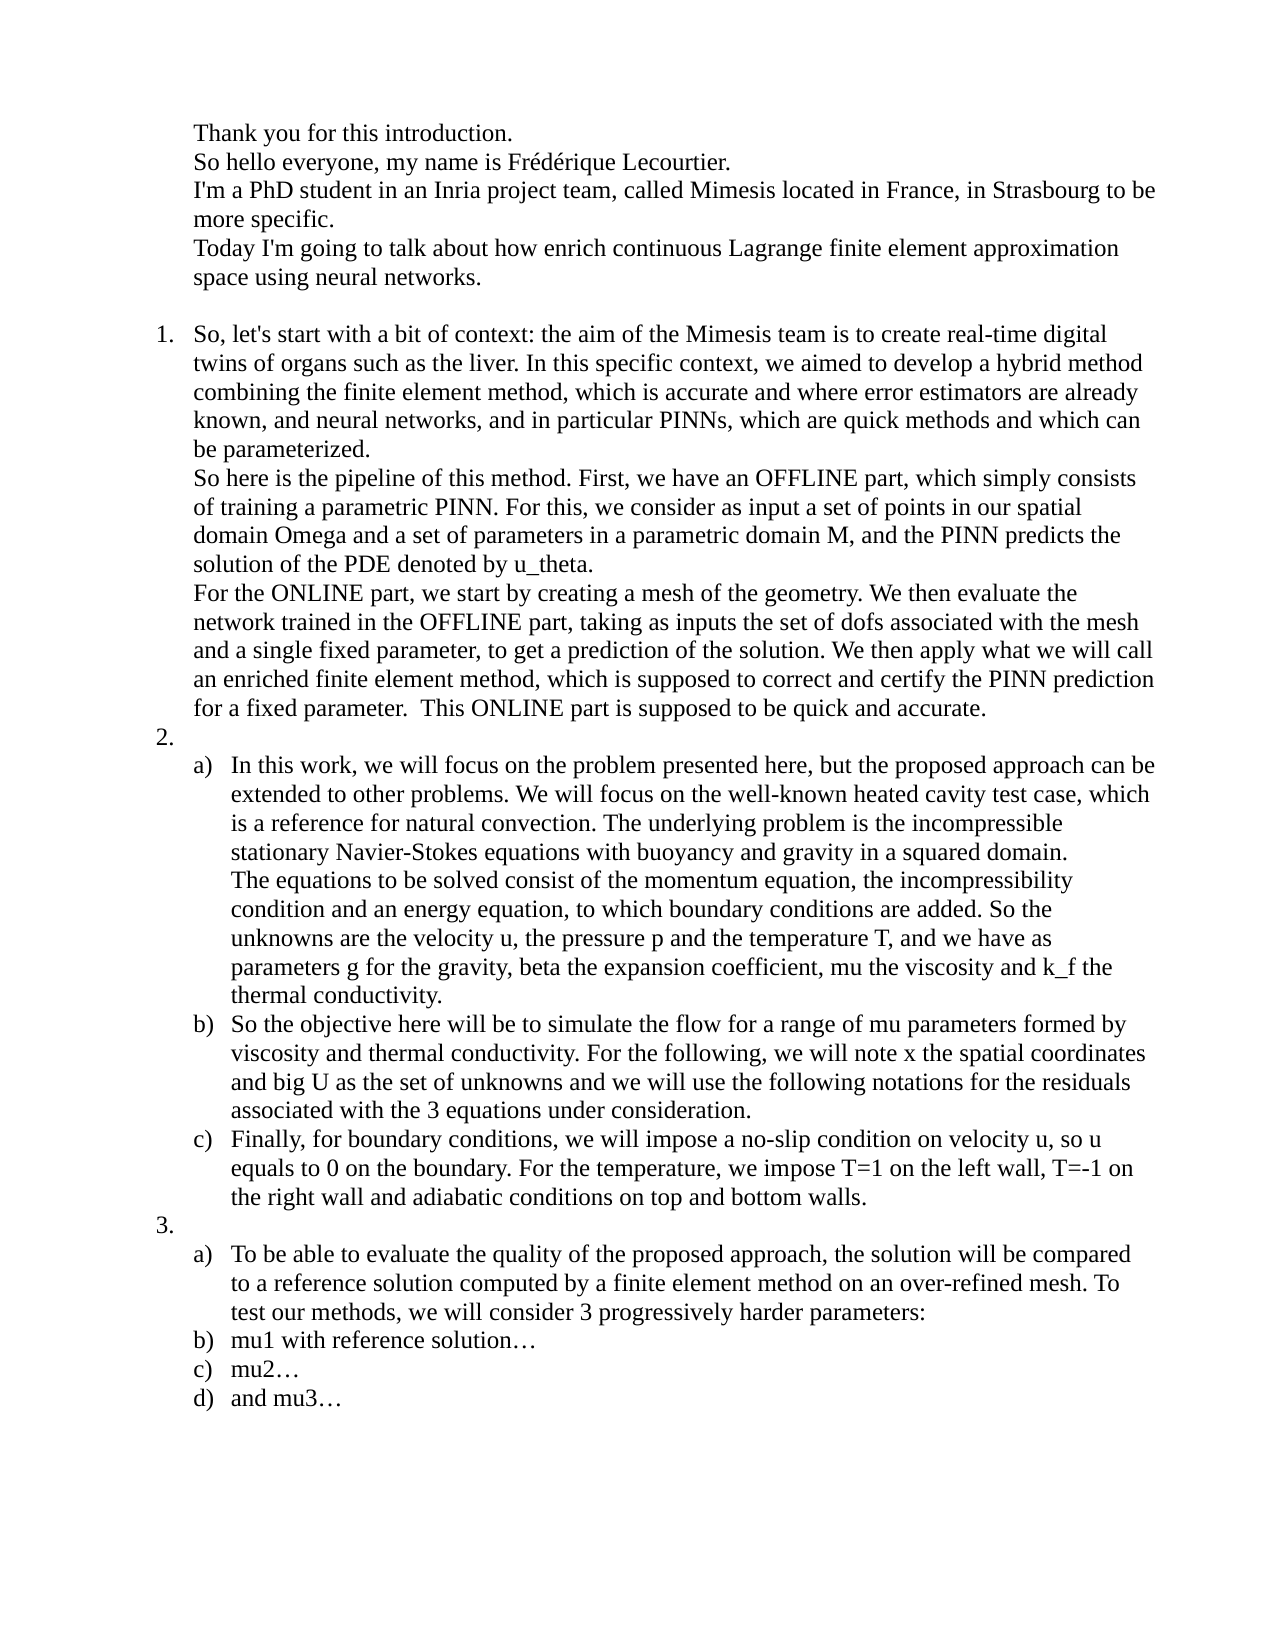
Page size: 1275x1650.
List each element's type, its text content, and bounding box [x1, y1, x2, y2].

list mu2… [193, 1354, 1157, 1383]
list [156, 1469, 1157, 1527]
list So, let's start with a bit of context: the aim of the Mimesis team is to create real-time digital twins of organs such as the liver. In this specific context, we aimed to develop a hybrid method combining the finite element method, which is accurate and where error estimators are already known, and neural networks, and in particular PINNs, which are quick methods and which can be parameterized. So here is the pipeline of this method. First, we have an OFFLINE part, which simply consists of training a parametric PINN. For this, we consider as input a set of points in our spatial domain Omega and a set of parameters in a parametric domain M, and the PINN predicts the solution of the PDE denoted by u_theta. For the ONLINE part, we start by creating a mesh of the geometry. We then evaluate the network trained in the OFFLINE part, taking as inputs the set of dofs associated with the mesh and a single fixed parameter, to get a prediction of the solution. We then apply what we will call an enriched finite element method, which is supposed to correct and certify the PINN prediction for a fixed parameter. This ONLINE part is supposed to be quick and accurate. [156, 319, 1157, 722]
list Today I'm going to talk about how enrich continuous Lagrange finite element approximation space using neural networks. [156, 233, 1157, 291]
list I'm a PhD student in an Inria project team, called Mimesis located in France, in Strasbourg to be more specific. [156, 176, 1157, 233]
list Finally, for boundary conditions, we will impose a no-slip condition on velocity u, so u equals to 0 on the boundary. For the temperature, we impose T=1 on the left wall, T=-1 on the right wall and adiabatic conditions on top and bottom walls. [193, 1124, 1157, 1211]
list So hello everyone, my name is Frédérique Lecourtier. [156, 147, 1157, 176]
list Thank you for this introduction. [156, 118, 1157, 147]
list and mu3… [193, 1383, 1157, 1412]
list mu1 with reference solution… [193, 1326, 1157, 1354]
list To be able to evaluate the quality of the proposed approach, the solution will be compared to a reference solution computed by a finite element method on an over-refined mesh. To test our methods, we will consider 3 progressively harder parameters: [193, 1239, 1157, 1326]
list In this work, we will focus on the problem presented here, but the proposed approach can be extended to other problems. We will focus on the well-known heated cavity test case, which is a reference for natural convection. The underlying problem is the incompressible stationary Navier-Stokes equations with buoyancy and gravity in a squared domain. The equations to be solved consist of the momentum equation, the incompressibility condition and an energy equation, to which boundary conditions are added. So the unknowns are the velocity u, the pressure p and the temperature T, and we have as parameters g for the gravity, beta the expansion coefficient, mu the viscosity and k_f the thermal conductivity. [193, 751, 1157, 1009]
list So the objective here will be to simulate the flow for a range of mu parameters formed by viscosity and thermal conductivity. For the following, we will note x the spatial coordinates and big U as the set of unknowns and we will use the following notations for the residuals associated with the 3 equations under consideration. [193, 1009, 1157, 1124]
